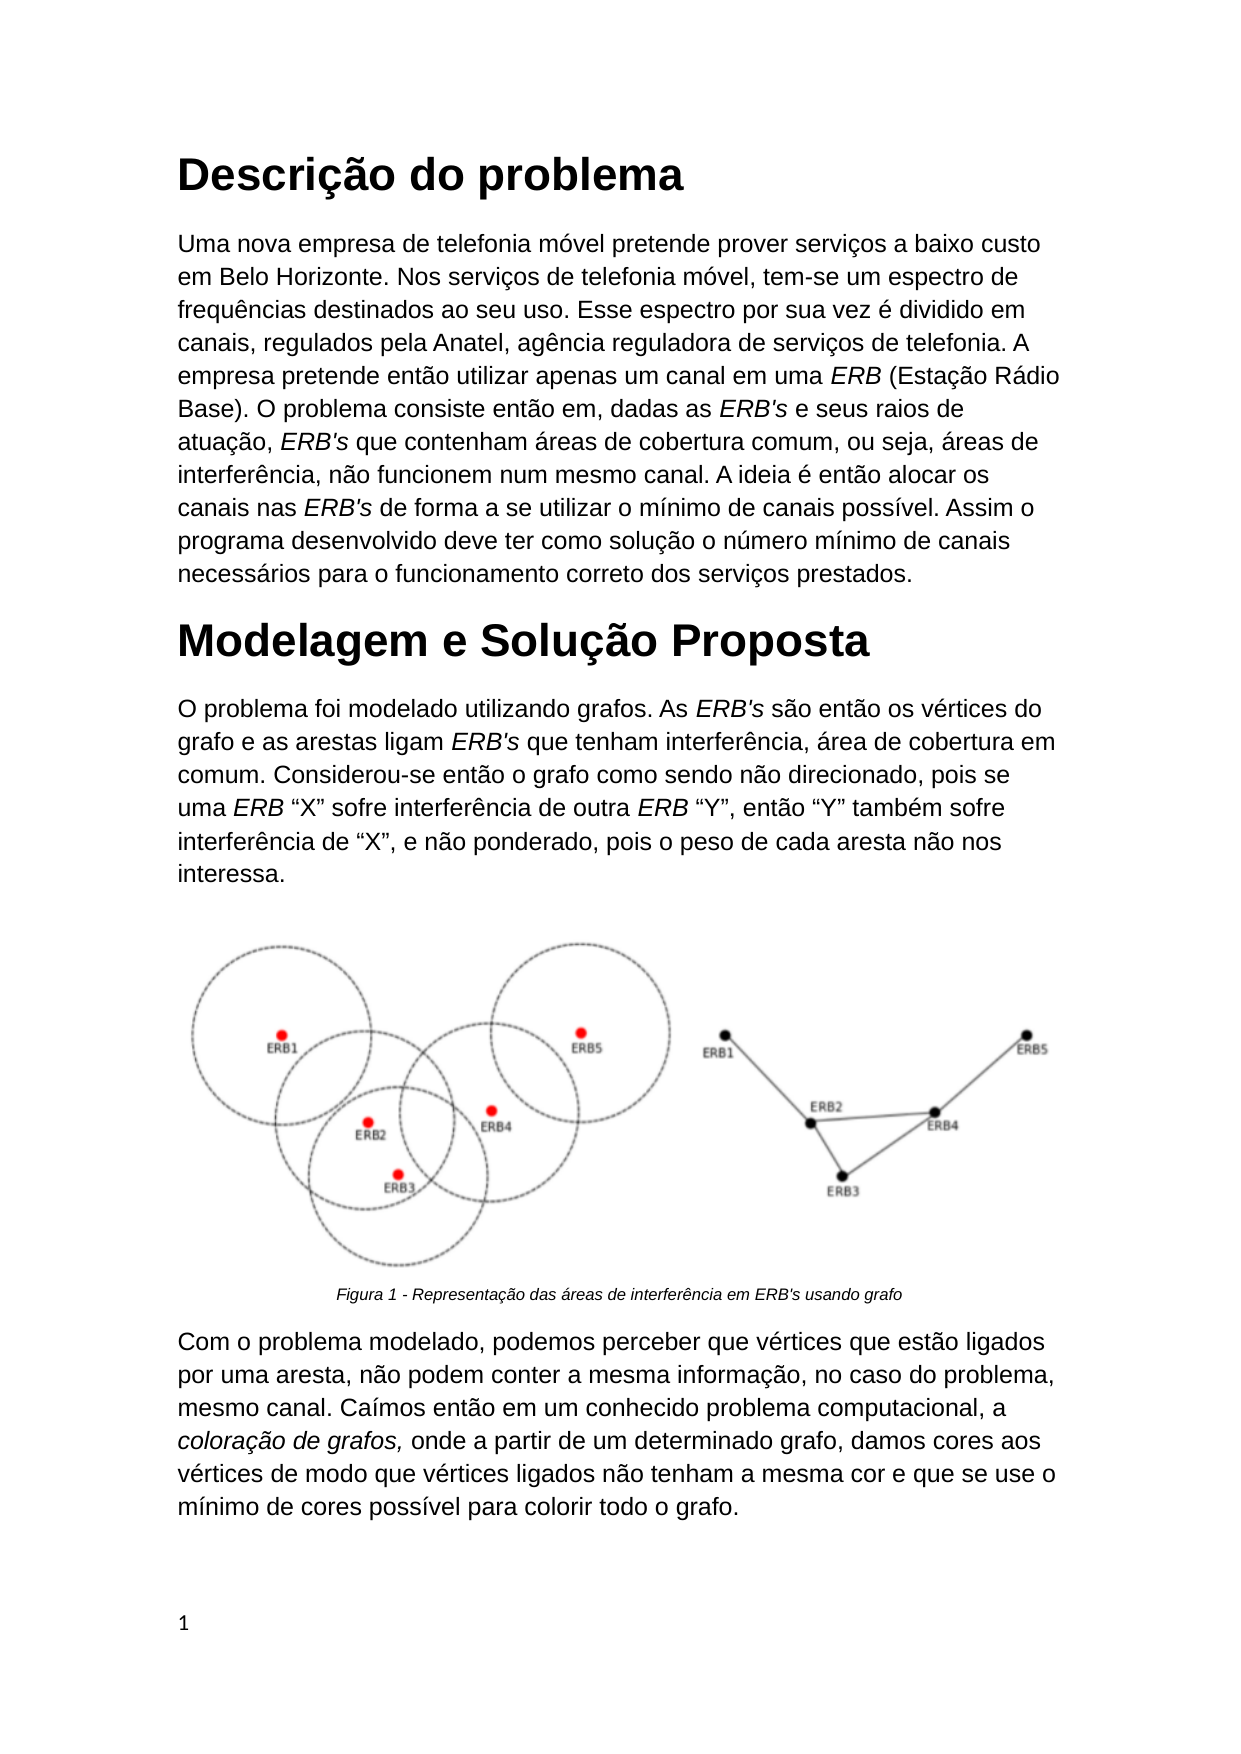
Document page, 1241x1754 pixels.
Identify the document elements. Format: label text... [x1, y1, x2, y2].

text Modelagem e Solução Proposta [177, 613, 1063, 666]
picture [177, 913, 1063, 1282]
text Descrição do problema [177, 148, 1063, 200]
text Figura 1 - Representação das áreas de interferência em ERB's usando grafo [177, 1282, 1063, 1303]
text O problema foi modelado utilizando grafos. As ERB's são então os vértices do grafo e as arestas ligam ERB's que tenham interferência, área de cobertura em comum. Considerou-se então o grafo como sendo não direcionado, pois se uma ERB “X” sofre interferência de outra ERB “Y”, então “Y” também sofre interferência de “X”, e não ponderado, pois o peso de cada aresta não nos interessa. [177, 694, 1063, 888]
text Uma nova empresa de telefonia móvel pretende prover serviços a baixo custo em Belo Horizonte. Nos serviços de telefonia móvel, tem-se um espectro de frequências destinados ao seu uso. Esse espectro por sua vez é dividido em canais, regulados pela Anatel, agência reguladora de serviços de telefonia. A empresa pretende então utilizar apenas um canal em uma ERB (Estação Rádio Base). O problema consiste então em, dadas as ERB's e seus raios de atuação, ERB's que contenham áreas de cobertura comum, ou seja, áreas de interferência, não funcionem num mesmo canal. A ideia é então alocar os canais nas ERB's de forma a se utilizar o mínimo de canais possível. Assim o programa desenvolvido deve ter como solução o número mínimo de canais necessários para o funcionamento correto dos serviços prestados. [177, 229, 1063, 588]
text Com o problema modelado, podemos perceber que vértices que estão ligados por uma aresta, não podem conter a mesma informação, no caso do problema, mesmo canal. Caímos então em um conhecido problema computacional, a coloração de grafos, onde a partir de um determinado grafo, damos cores aos vértices de modo que vértices ligados não tenham a mesma cor e que se use o mínimo de cores possível para colorir todo o grafo. [177, 1327, 1063, 1521]
